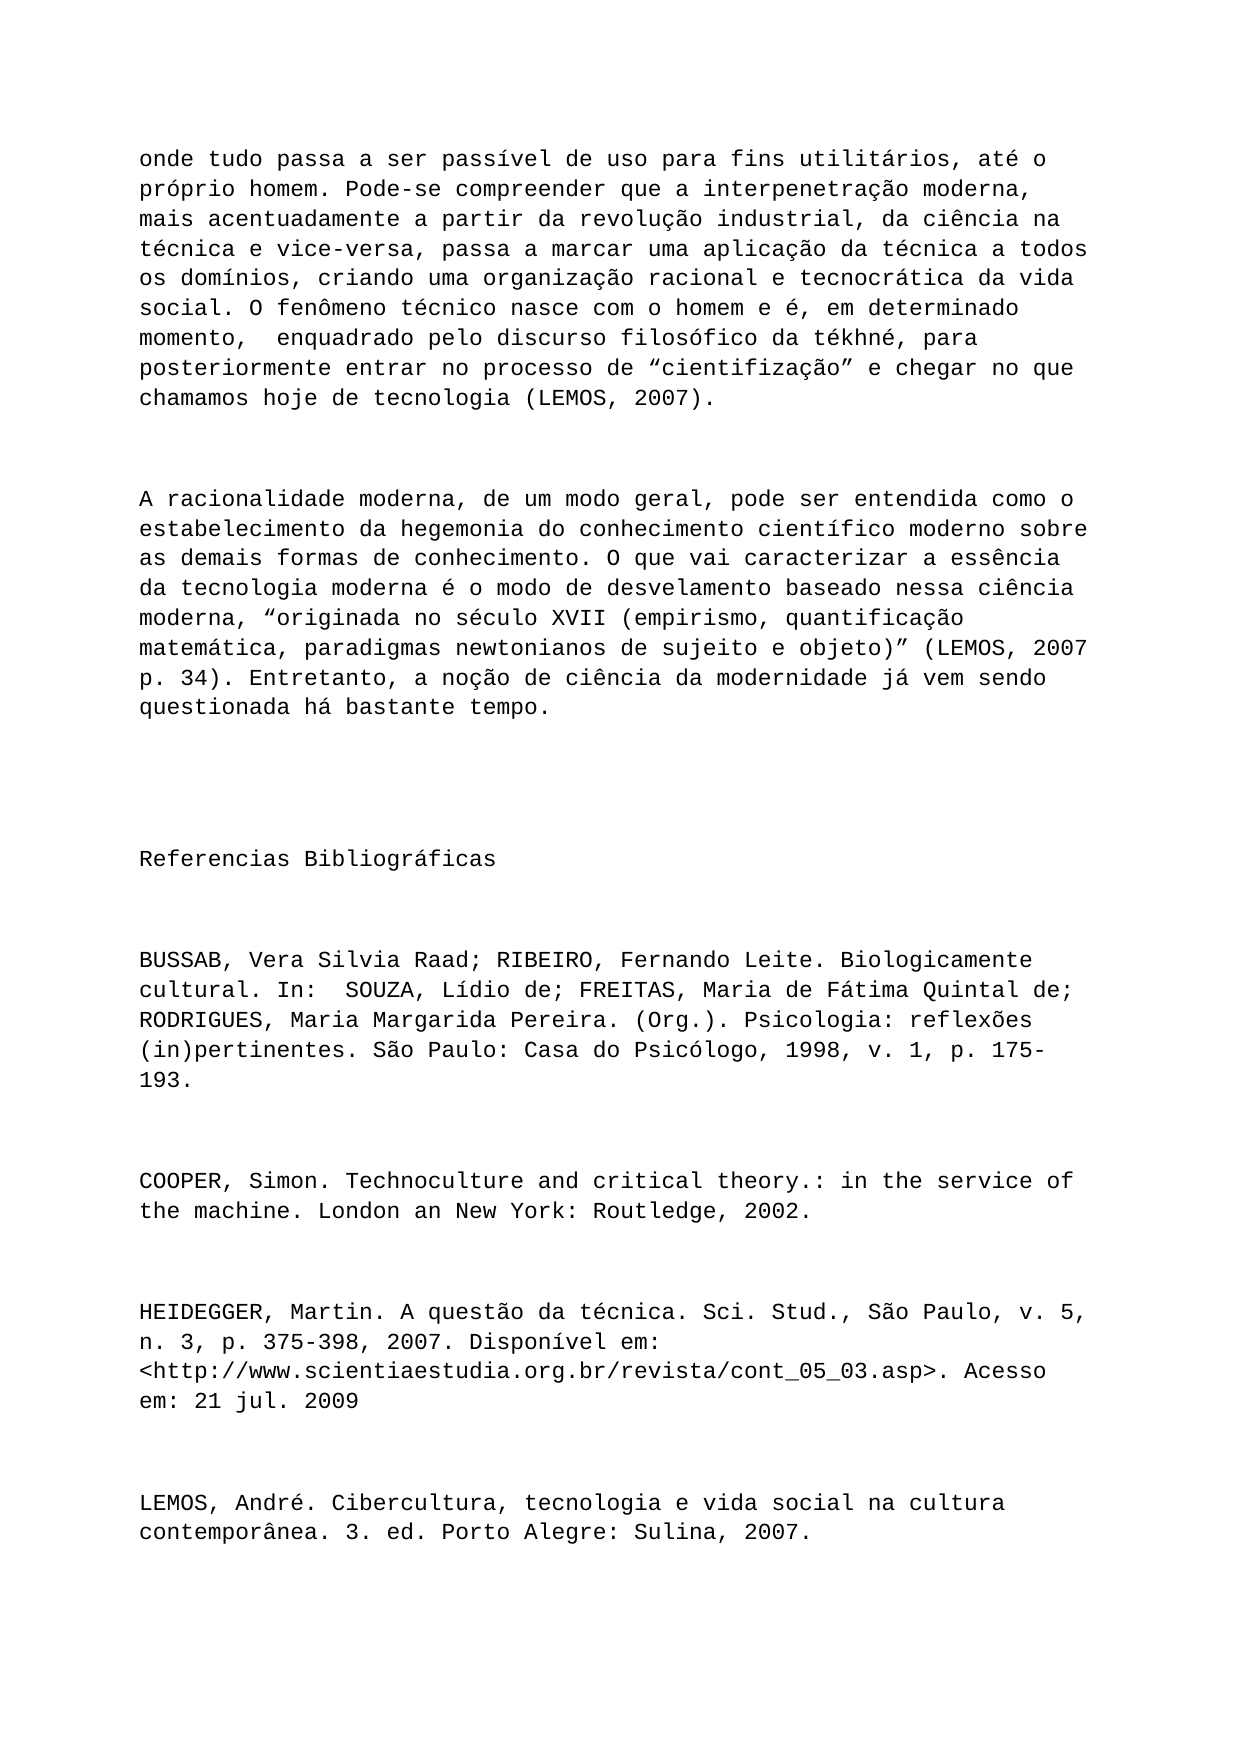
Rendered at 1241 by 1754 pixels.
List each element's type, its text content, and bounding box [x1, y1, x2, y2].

text LEMOS, André. Cibercultura, tecnologia e vida social na cultura contemporânea. 3. ed. Porto Alegre: Sulina, 2007. [139, 1491, 1101, 1547]
text Referencias Bibliográficas [139, 848, 1101, 873]
text HEIDEGGER, Martin. A questão da técnica. Sci. Stud., São Paulo, v. 5, n. 3, p. 375-398, 2007. Disponível em: <http://www.scientiaestudia.org.br/revista/cont_05_03.asp>. Acesso em: 21 jul. 2009 [139, 1300, 1101, 1416]
text onde tudo passa a ser passível de uso para fins utilitários, até o próprio homem. Pode-se compreender que a interpenetração moderna, mais acentuadamente a partir da revolução industrial, da ciência na técnica e vice-versa, passa a marcar uma aplicação da técnica a todos os domínios, criando uma organização racional e tecnocrática da vida social. O fenômeno técnico nasce com o homem e é, em determinado momento, enquadrado pelo discurso filosófico da tékhné, para posteriormente entrar no processo de “cientifização” e chegar no que chamamos hoje de tecnologia (LEMOS, 2007). [139, 148, 1101, 412]
text BUSSAB, Vera Silvia Raad; RIBEIRO, Fernando Leite. Biologicamente cultural. In: SOUZA, Lídio de; FREITAS, Maria de Fátima Quintal de; RODRIGUES, Maria Margarida Pereira. (Org.). Psicologia: reflexões (in)pertinentes. São Paulo: Casa do Psicólogo, 1998, v. 1, p. 175-193. [139, 949, 1101, 1094]
text COOPER, Simon. Technoculture and critical theory.: in the service of the machine. London an New York: Routledge, 2002. [139, 1169, 1101, 1225]
text A racionalidade moderna, de um modo geral, pode ser entendida como o estabelecimento da hegemonia do conhecimento científico moderno sobre as demais formas de conhecimento. O que vai caracterizar a essência da tecnologia moderna é o modo de desvelamento baseado nessa ciência moderna, “originada no século XVII (empirismo, quantificação matemática, paradigmas newtonianos de sujeito e objeto)” (LEMOS, 2007 p. 34). Entretanto, a noção de ciência da modernidade já vem sendo questionada há bastante tempo. [139, 487, 1101, 722]
